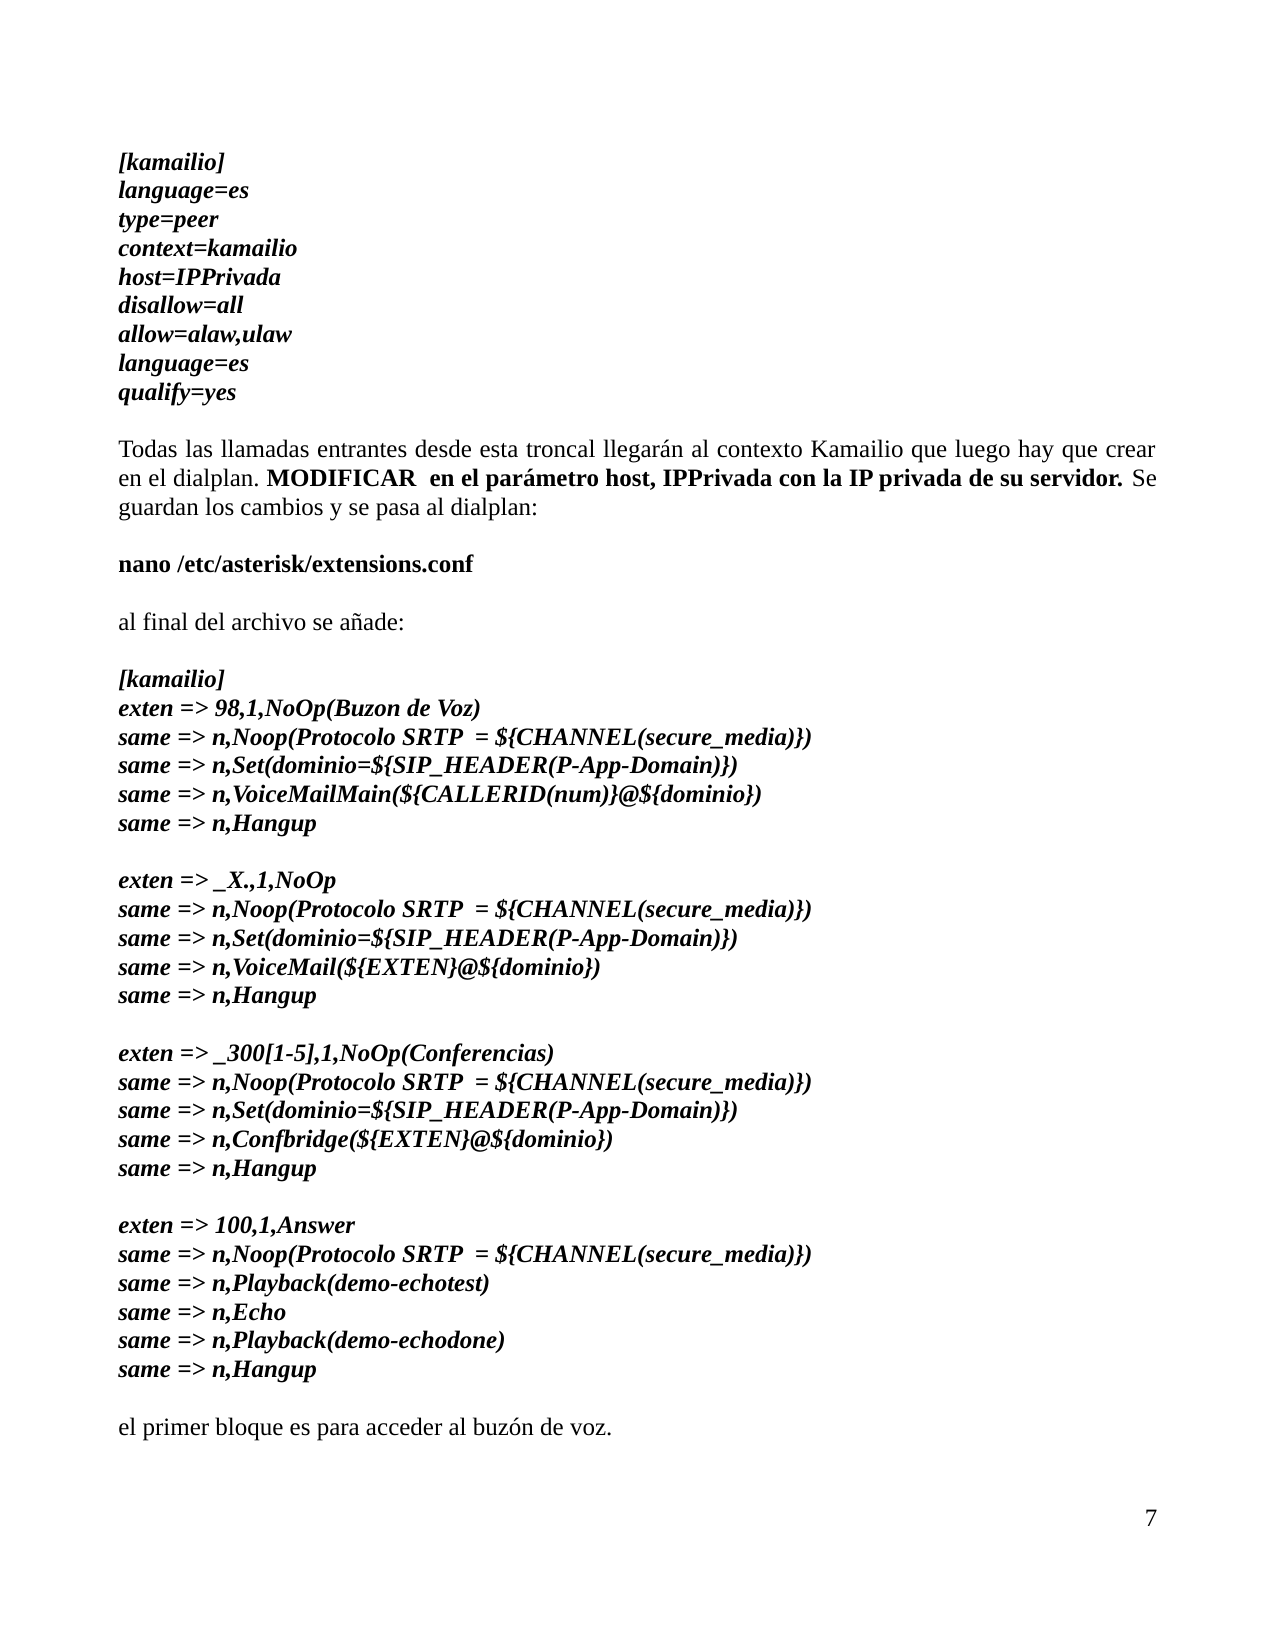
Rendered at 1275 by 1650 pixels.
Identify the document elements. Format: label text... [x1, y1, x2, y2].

text same => n,Echo [118, 1297, 1157, 1326]
text same => n,Hangup [118, 1153, 1157, 1182]
text exten => _X.,1,NoOp [118, 866, 1157, 894]
text same => n,Playback(demo-echodone) [118, 1326, 1157, 1354]
text same => n,Hangup [118, 1354, 1157, 1383]
text same => n,VoiceMail(${EXTEN}@${dominio}) [118, 952, 1157, 981]
text same => n,VoiceMailMain(${CALLERID(num)}@${dominio}) [118, 779, 1157, 808]
text same => n,Noop(Protocolo SRTP = ${CHANNEL(secure_media)}) [118, 722, 1157, 751]
text nano /etc/asterisk/extensions.conf [118, 549, 1157, 578]
text [kamailio] [118, 664, 1157, 693]
text language=es [118, 176, 1157, 204]
text allow=alaw,ulaw [118, 319, 1157, 348]
text [kamailio] [118, 147, 1157, 176]
text same => n,Noop(Protocolo SRTP = ${CHANNEL(secure_media)}) [118, 1067, 1157, 1096]
text same => n,Set(dominio=${SIP_HEADER(P-App-Domain)}) [118, 1096, 1157, 1124]
text qualify=yes [118, 377, 1157, 406]
text disallow=all [118, 291, 1157, 319]
text same => n,Noop(Protocolo SRTP = ${CHANNEL(secure_media)}) [118, 1239, 1157, 1268]
text type=peer [118, 204, 1157, 233]
text same => n,Confbridge(${EXTEN}@${dominio}) [118, 1124, 1157, 1153]
text host=IPPrivada [118, 262, 1157, 291]
text same => n,Noop(Protocolo SRTP = ${CHANNEL(secure_media)}) [118, 894, 1157, 923]
text context=kamailio [118, 233, 1157, 262]
text same => n,Playback(demo-echotest) [118, 1268, 1157, 1297]
text same => n,Hangup [118, 981, 1157, 1009]
text same => n,Hangup [118, 808, 1157, 837]
text same => n,Set(dominio=${SIP_HEADER(P-App-Domain)}) [118, 751, 1157, 779]
text exten => _300[1-5],1,NoOp(Conferencias) [118, 1038, 1157, 1067]
text Todas las llamadas entrantes desde esta troncal llegarán al contexto Kamailio que luego hay que crear en el dialplan. MODIFICAR en el parámetro host, IPPrivada con la IP privada de su servidor. Se guardan los cambios y se pasa al dialplan: [118, 434, 1157, 521]
text language=es [118, 348, 1157, 377]
text exten => 98,1,NoOp(Buzon de Voz) [118, 693, 1157, 722]
text el primer bloque es para acceder al buzón de voz. [118, 1412, 1157, 1441]
text al final del archivo se añade: [118, 607, 1157, 636]
text same => n,Set(dominio=${SIP_HEADER(P-App-Domain)}) [118, 923, 1157, 952]
text exten => 100,1,Answer [118, 1211, 1157, 1239]
